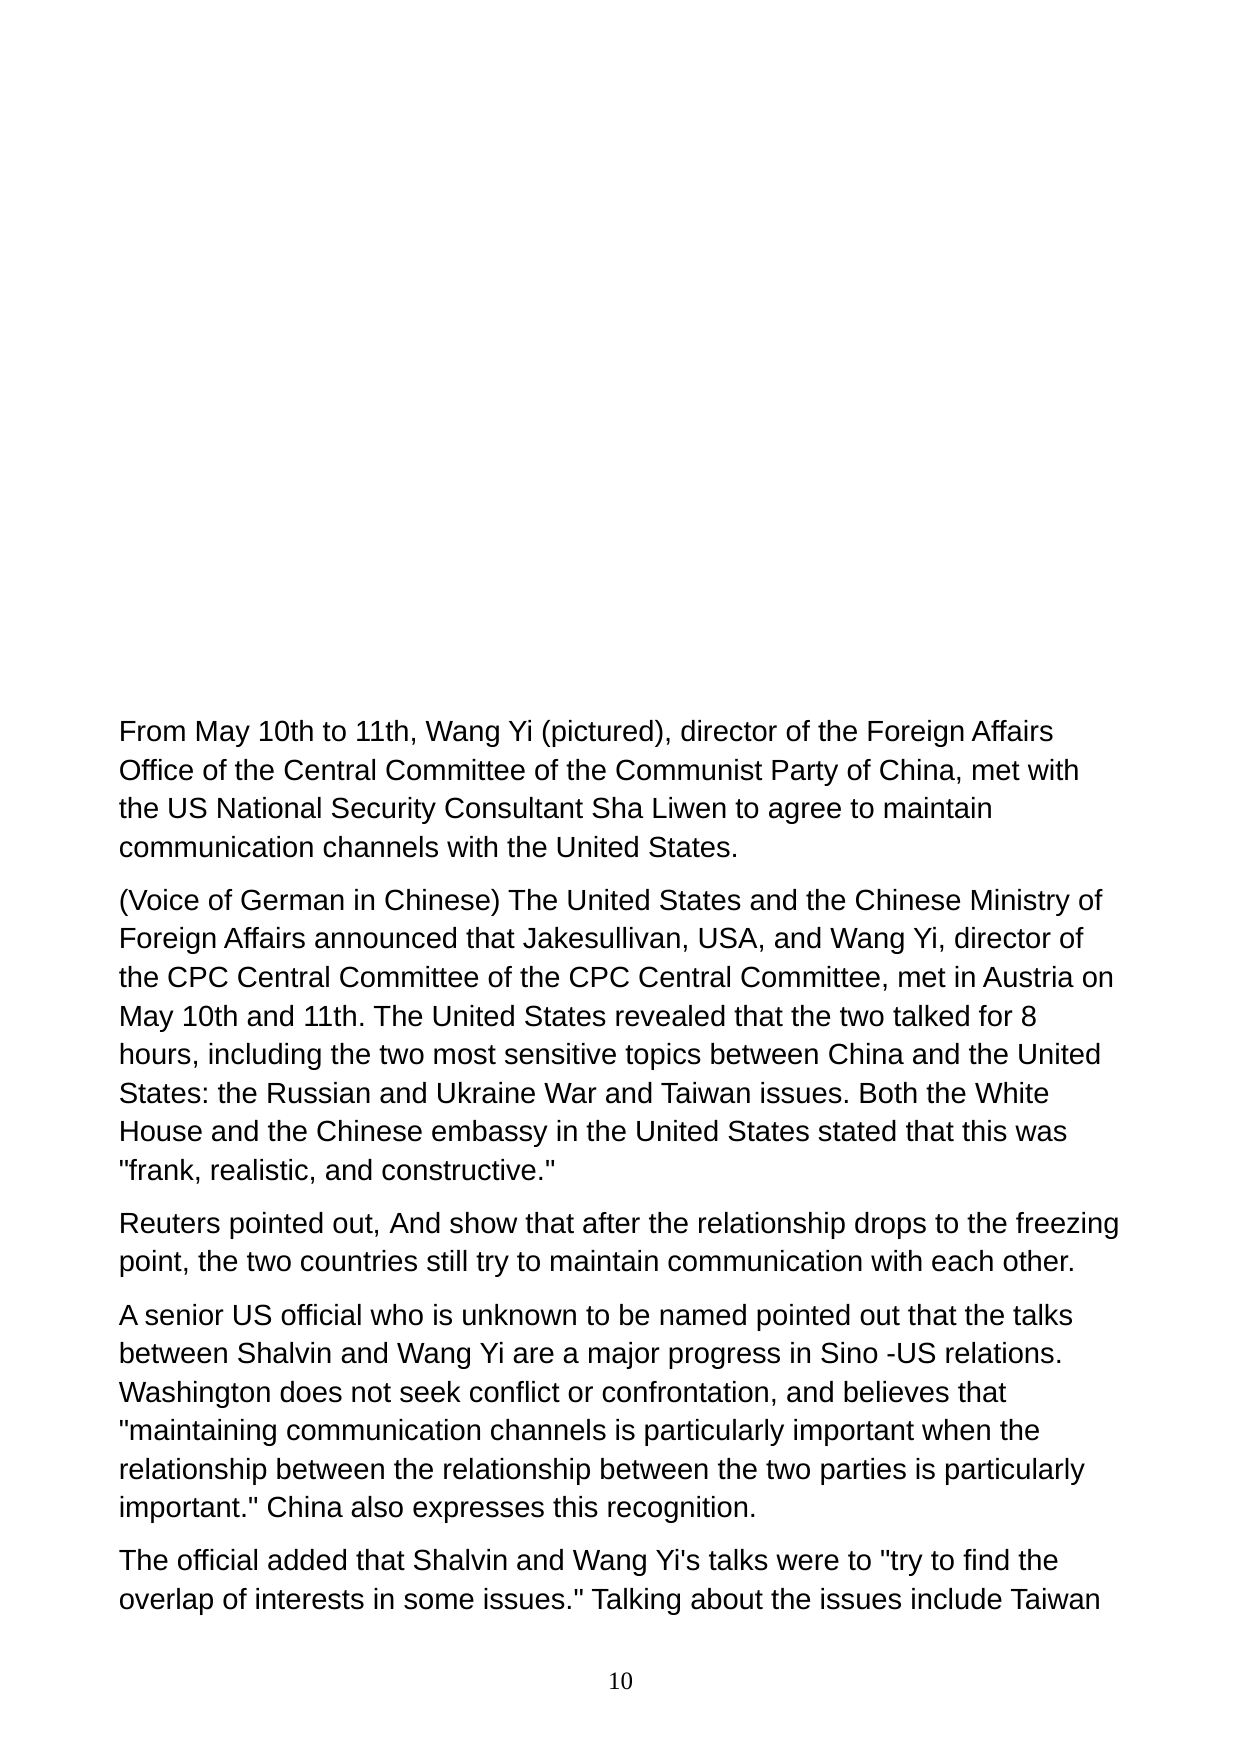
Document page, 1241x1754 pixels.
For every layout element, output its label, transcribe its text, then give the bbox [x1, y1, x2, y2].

text A senior US official who is unknown to be named pointed out that the talks between Shalvin and Wang Yi are a major progress in Sino -US relations. Washington does not seek conflict or confrontation, and believes that "maintaining communication channels is particularly important when the relationship between the relationship between the two parties is particularly important." China also expresses this recognition. [118, 1297, 1122, 1524]
text (Voice of German in Chinese) The United States and the Chinese Ministry of Foreign Affairs announced that Jakesullivan, USA, and Wang Yi, director of the CPC Central Committee of the CPC Central Committee, met in Austria on May 10th and 11th. The United States revealed that the two talked for 8 hours, including the two most sensitive topics between China and the United States: the Russian and Ukraine War and Taiwan issues. Both the White House and the Chinese embassy in the United States stated that this was "frank, realistic, and constructive." [118, 883, 1122, 1186]
text The official added that Shalvin and Wang Yi's talks were to "try to find the overlap of interests in some issues." Talking about the issues include Taiwan [118, 1543, 1122, 1615]
text From May 10th to 11th, Wang Yi (pictured), director of the Foreign Affairs Office of the Central Committee of the Communist Party of China, met with the US National Security Consultant Sha Liwen to agree to maintain communication channels with the United States. [118, 118, 1122, 863]
text Reuters pointed out, And show that after the relationship drops to the freezing point, the two countries still try to maintain communication with each other. [118, 1206, 1122, 1278]
